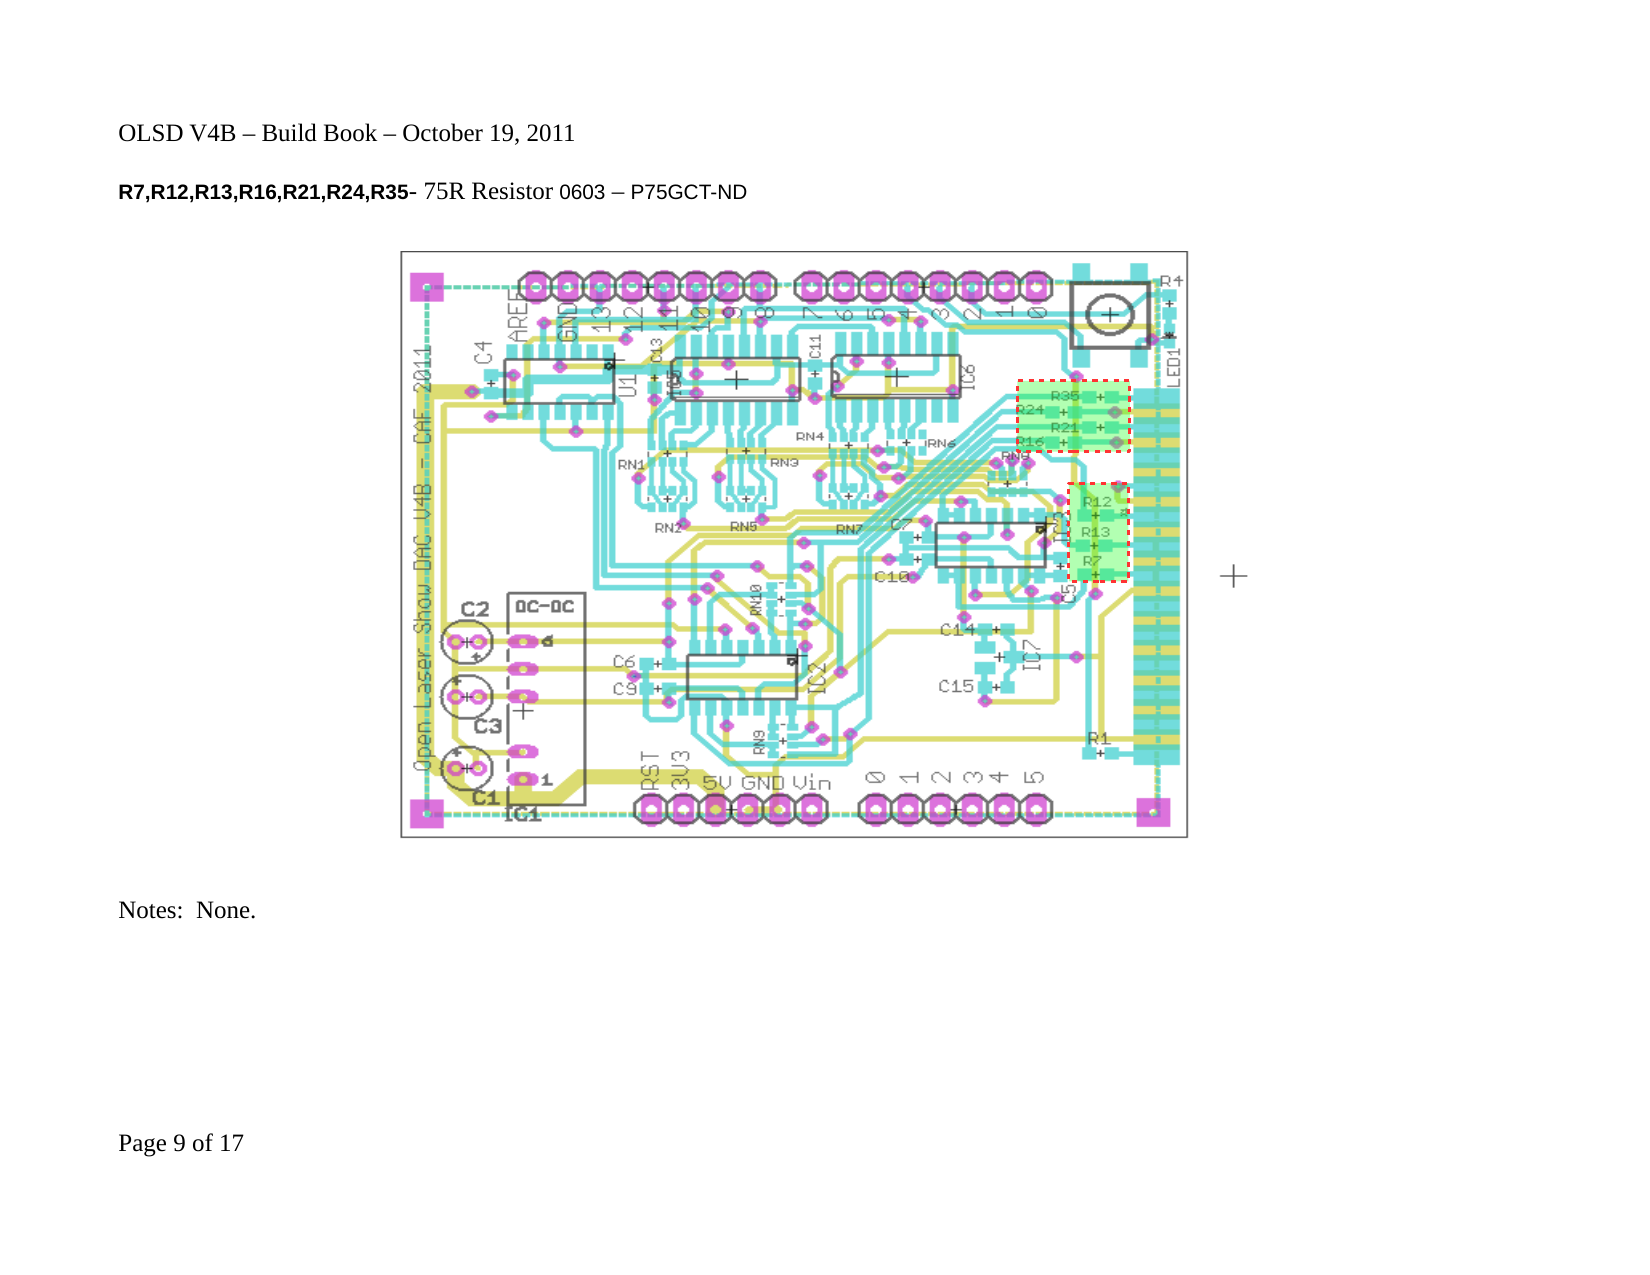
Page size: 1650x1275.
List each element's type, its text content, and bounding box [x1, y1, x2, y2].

picture [319, 251, 1331, 867]
text R7,R12,R13,R16,R21,R24,R35- 75R Resistor 0603 – P75GCT-ND [118, 176, 1532, 205]
text Notes: None. [118, 895, 1532, 924]
